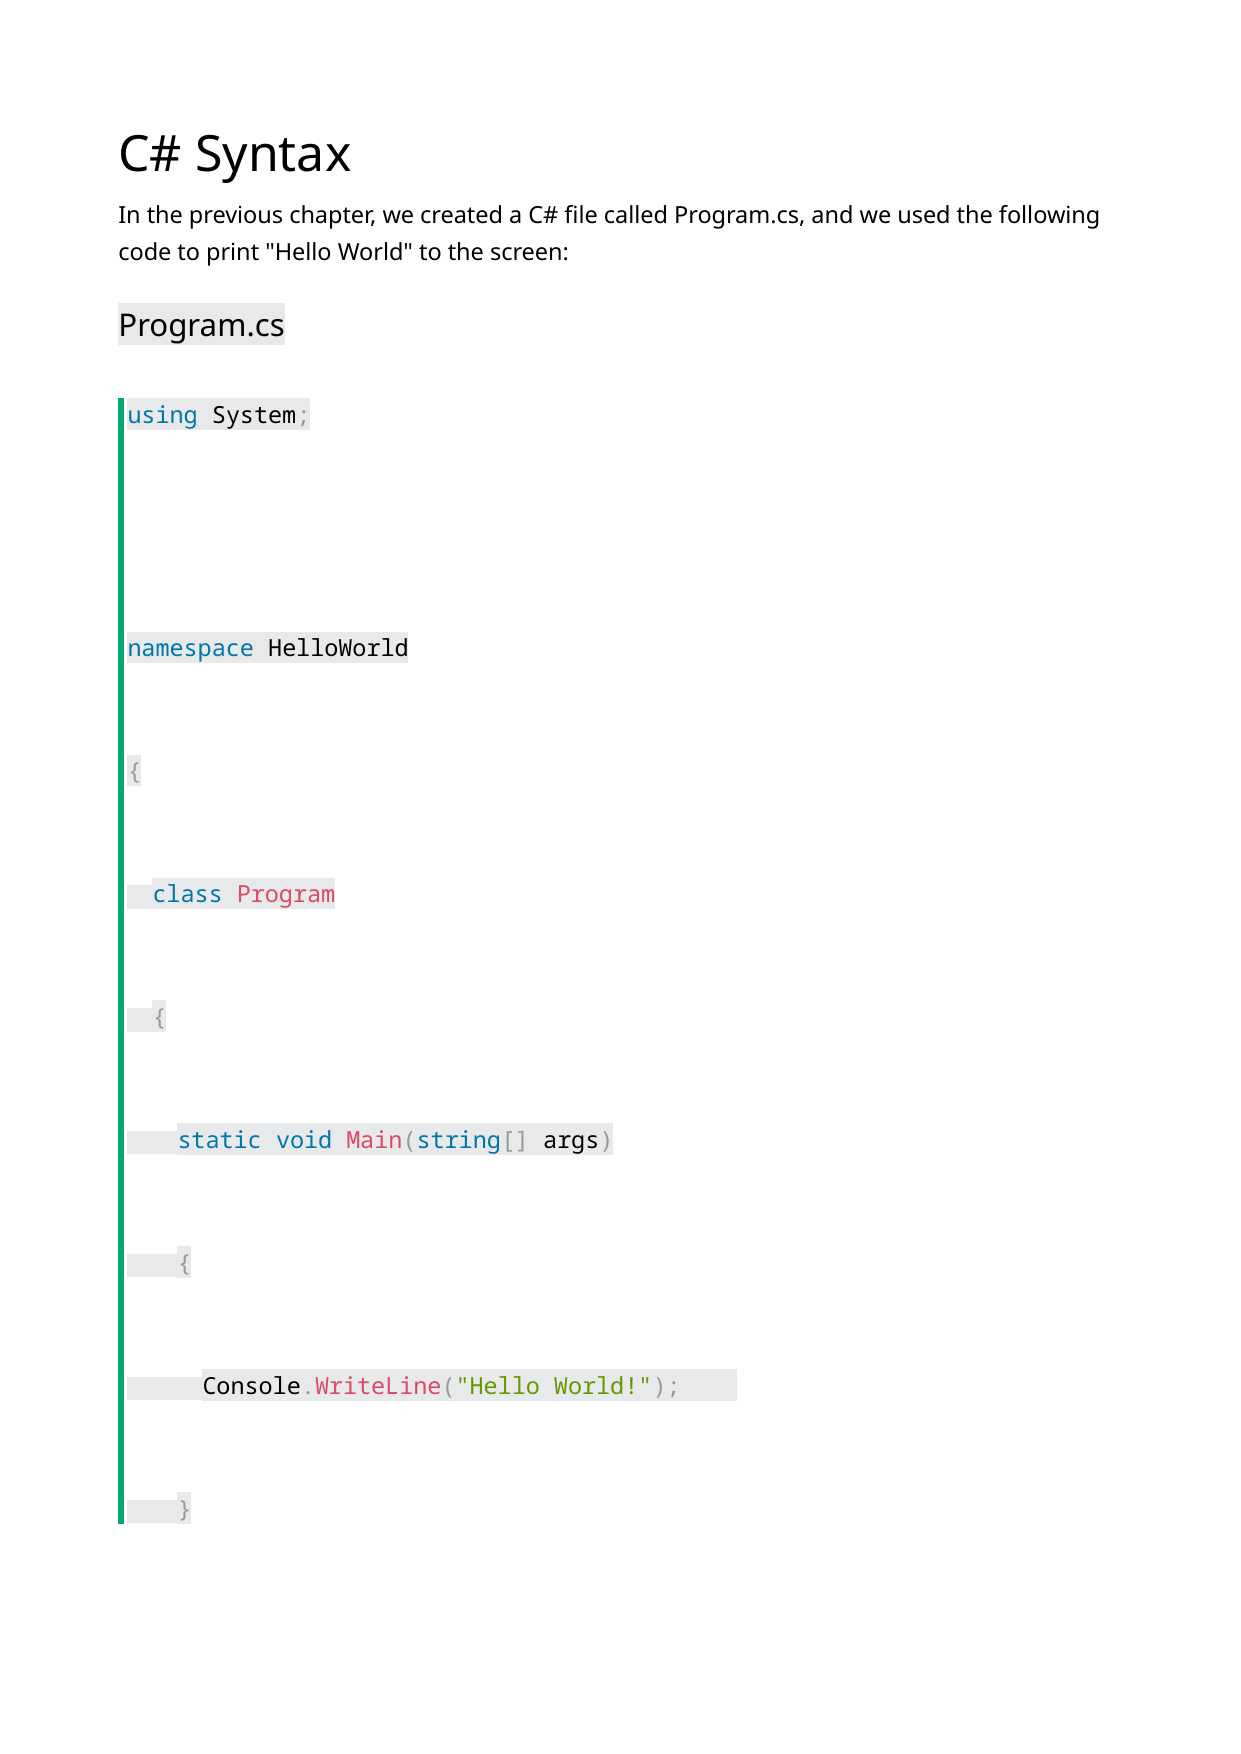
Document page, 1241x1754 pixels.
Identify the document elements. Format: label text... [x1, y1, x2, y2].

subtitle C# Syntax [118, 118, 1122, 186]
text } [124, 1492, 1122, 1524]
text { [124, 1000, 1122, 1032]
text using System; [124, 398, 1122, 430]
text static void Main(string[] args) [124, 1123, 1122, 1155]
text namespace HelloWorld [124, 632, 1122, 663]
text class Program [124, 877, 1122, 909]
text Console.WriteLine("Hello World!"); [124, 1369, 1122, 1401]
text { [124, 1246, 1122, 1278]
text In the previous chapter, we created a C# file called Program.cs, and we used the following code to print "Hello World" to the screen: [118, 199, 1122, 267]
text { [124, 754, 1122, 786]
subtitle Program.cs [118, 302, 1122, 345]
